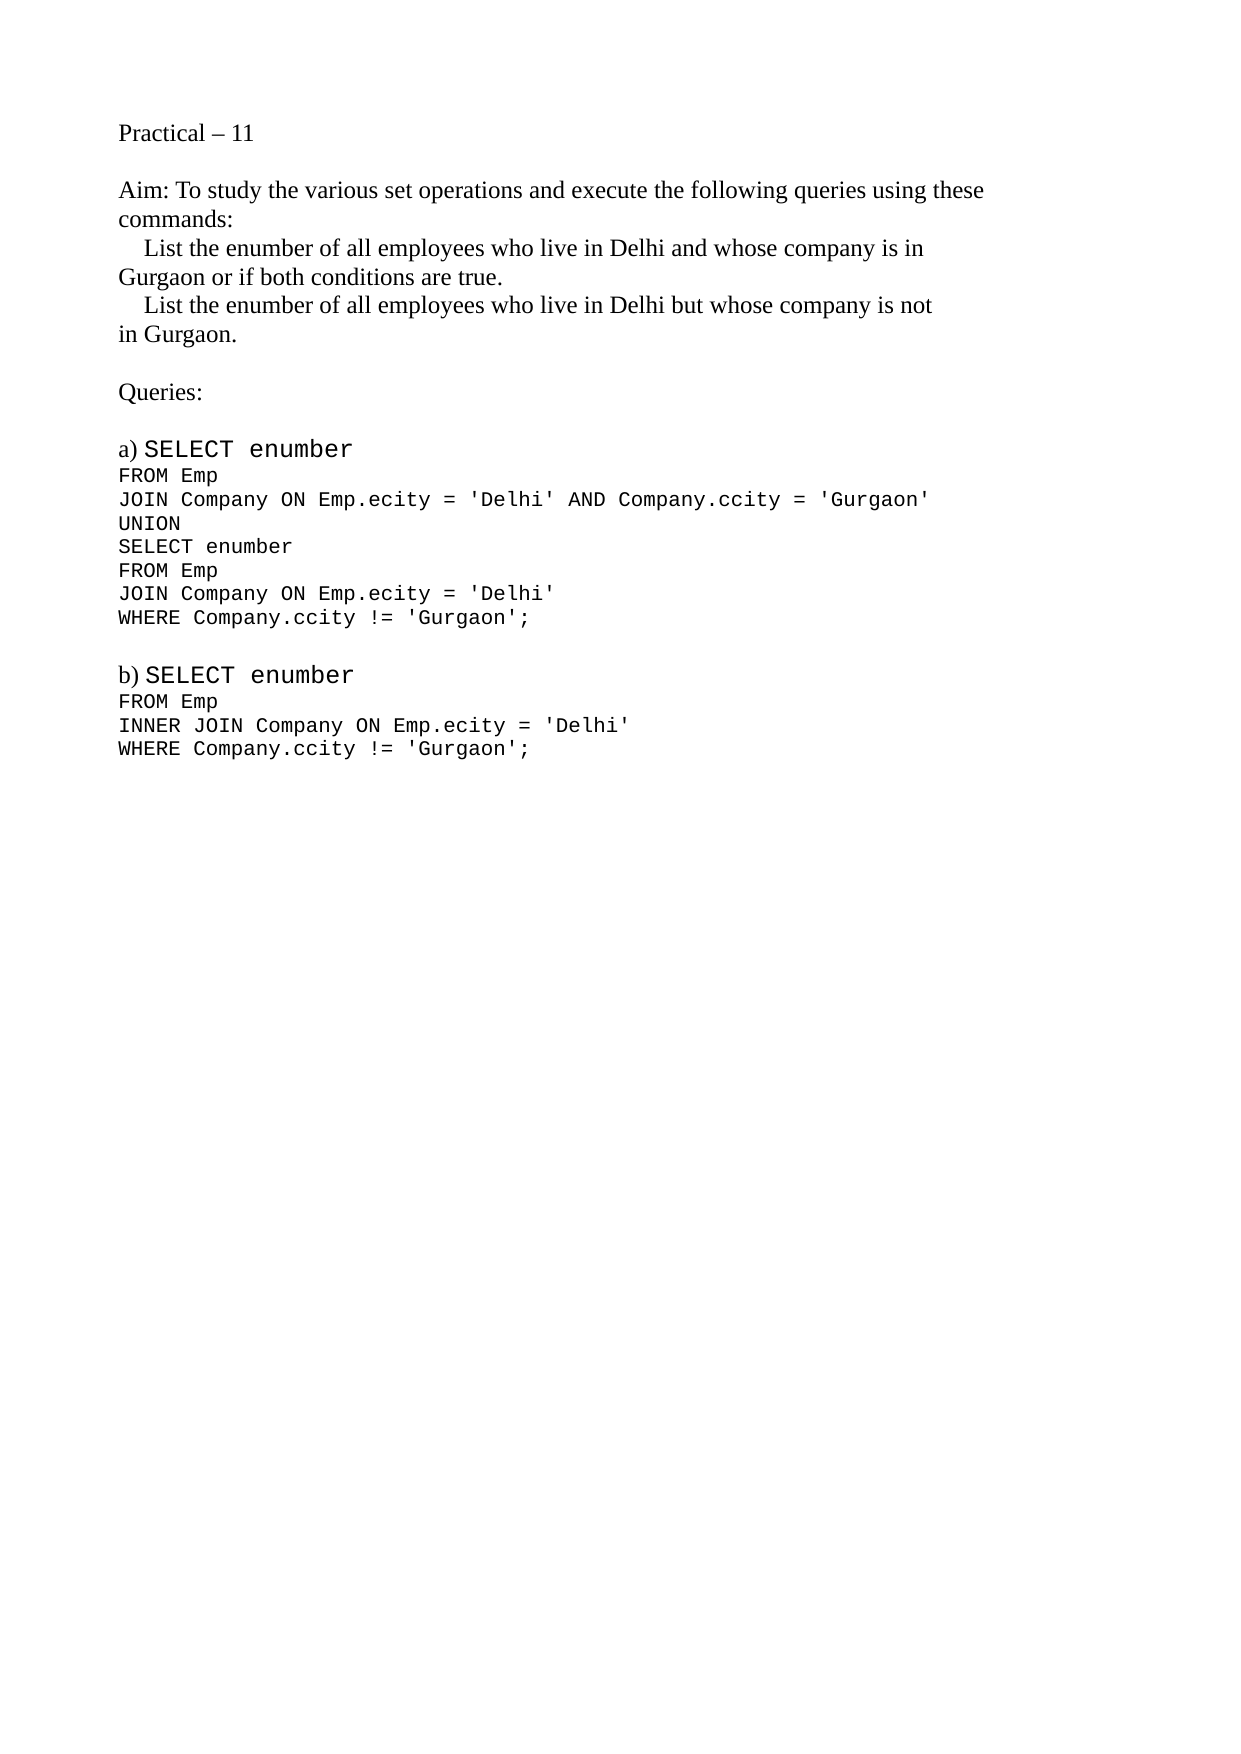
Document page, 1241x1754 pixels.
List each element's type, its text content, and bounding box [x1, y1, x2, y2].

text commands: [118, 204, 1122, 233]
text  List the enumber of all employees who live in Delhi and whose company is in [118, 233, 1122, 262]
text JOIN Company ON Emp.ecity = 'Delhi' AND Company.ccity = 'Gurgaon' [118, 489, 1122, 512]
text SELECT enumber [118, 536, 1122, 560]
text FROM Emp [118, 560, 1122, 583]
text WHERE Company.ccity != 'Gurgaon'; [118, 738, 1122, 762]
text in Gurgaon. [118, 319, 1122, 348]
text FROM Emp [118, 691, 1122, 715]
text UNION [118, 512, 1122, 536]
text JOIN Company ON Emp.ecity = 'Delhi' [118, 583, 1122, 607]
text Queries: [118, 377, 1122, 406]
text  List the enumber of all employees who live in Delhi but whose company is not [118, 291, 1122, 319]
text INNER JOIN Company ON Emp.ecity = 'Delhi' [118, 715, 1122, 738]
text Aim: To study the various set operations and execute the following queries using these [118, 176, 1122, 204]
text WHERE Company.ccity != 'Gurgaon'; [118, 607, 1122, 631]
text Gurgaon or if both conditions are true. [118, 262, 1122, 291]
text Practical – 11 [118, 118, 1122, 147]
text FROM Emp [118, 465, 1122, 489]
text a) SELECT enumber [118, 434, 1122, 465]
text b) SELECT enumber [118, 660, 1122, 691]
